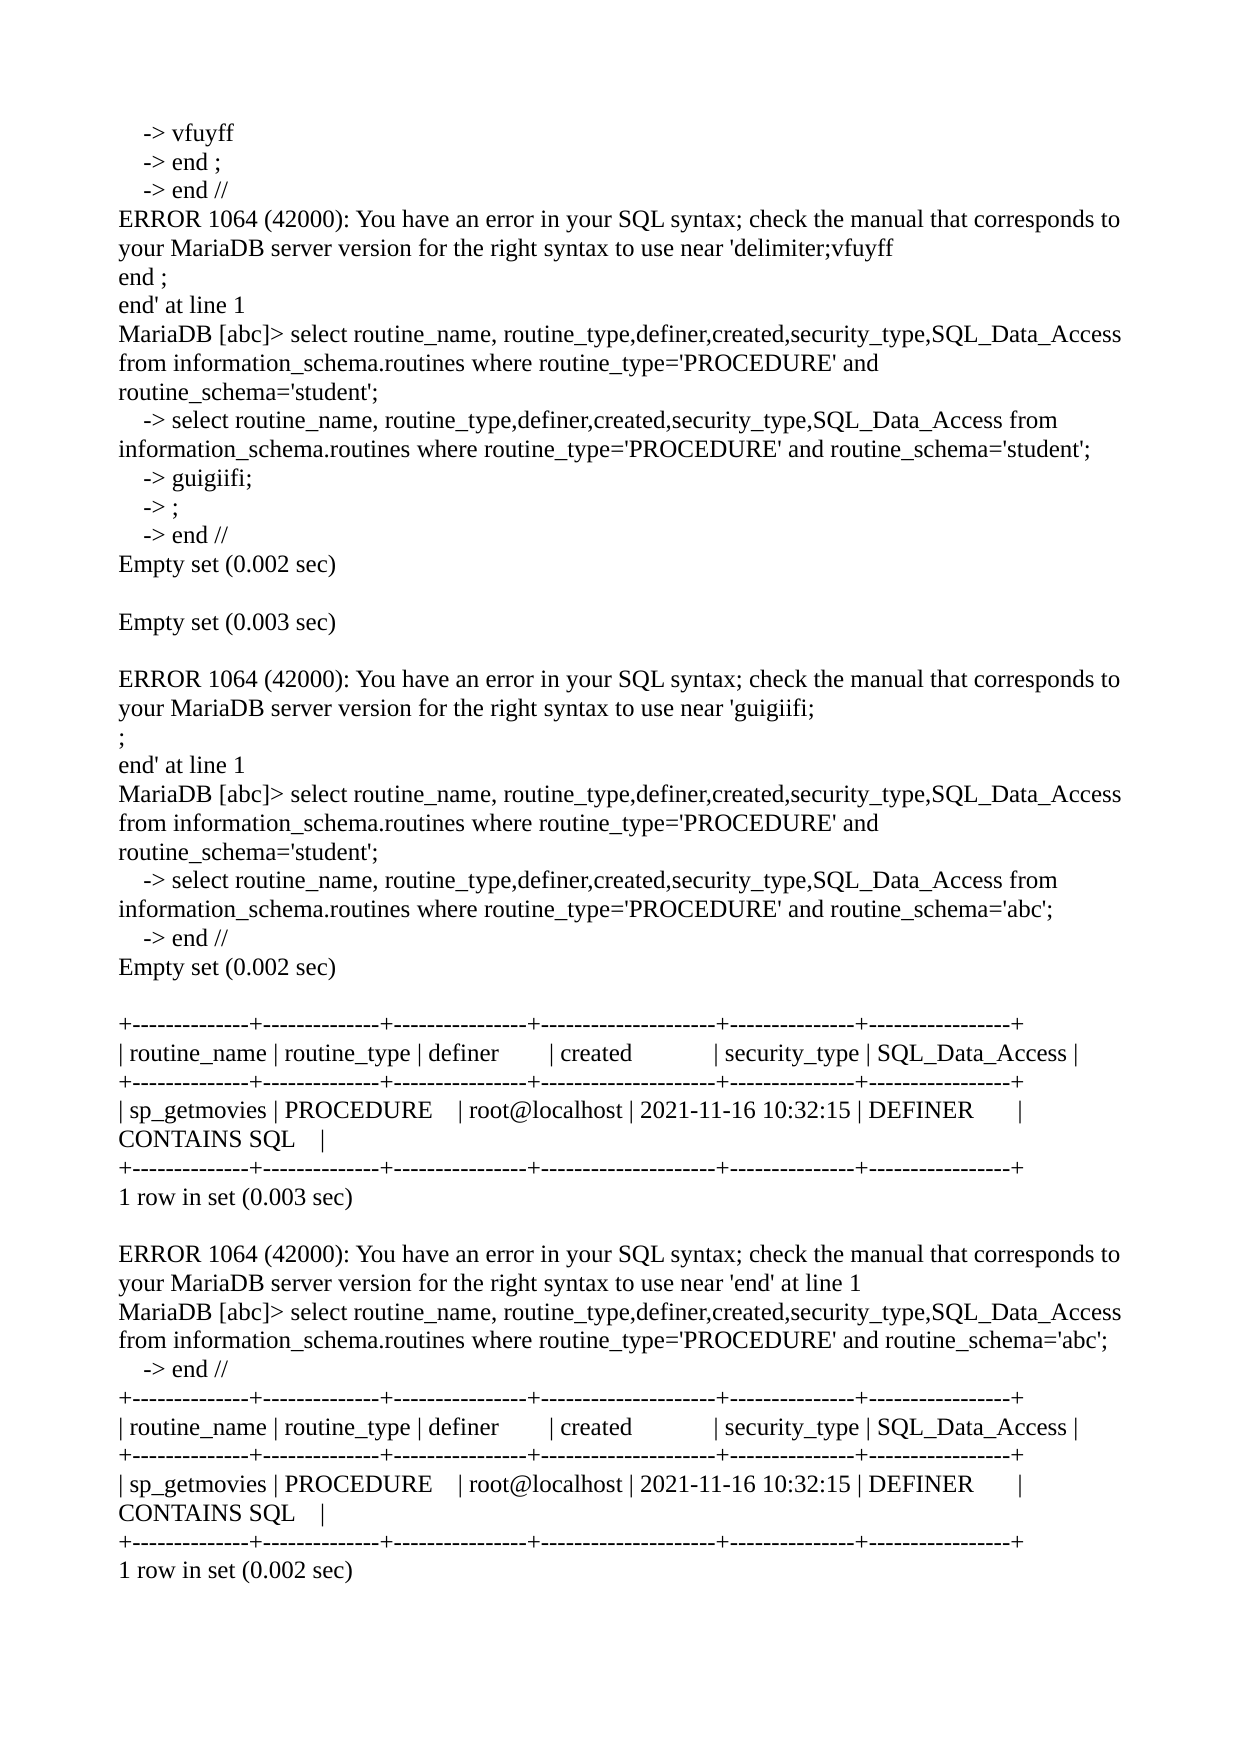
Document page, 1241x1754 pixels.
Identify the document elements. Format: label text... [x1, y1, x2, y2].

text ERROR 1064 (42000): You have an error in your SQL syntax; check the manual that corresponds to your MariaDB server version for the right syntax to use near 'end' at line 1 [118, 1239, 1122, 1297]
text -> vfuyff [118, 118, 1122, 147]
text ; [118, 722, 1122, 751]
text 1 row in set (0.002 sec) [118, 1556, 1122, 1584]
text +--------------+--------------+----------------+---------------------+---------------+-----------------+ [118, 1527, 1122, 1556]
text MariaDB [abc]> select routine_name, routine_type,definer,created,security_type,SQL_Data_Access from information_schema.routines where routine_type='PROCEDURE' and routine_schema='student'; [118, 319, 1122, 406]
text +--------------+--------------+----------------+---------------------+---------------+-----------------+ [118, 1441, 1122, 1469]
text Empty set (0.002 sec) [118, 549, 1122, 578]
text -> guigiifi; [118, 463, 1122, 492]
text MariaDB [abc]> select routine_name, routine_type,definer,created,security_type,SQL_Data_Access from information_schema.routines where routine_type='PROCEDURE' and routine_schema='abc'; [118, 1297, 1122, 1354]
text -> select routine_name, routine_type,definer,created,security_type,SQL_Data_Access from information_schema.routines where routine_type='PROCEDURE' and routine_schema='abc'; [118, 866, 1122, 923]
text -> end // [118, 923, 1122, 952]
text end' at line 1 [118, 751, 1122, 779]
text ERROR 1064 (42000): You have an error in your SQL syntax; check the manual that corresponds to your MariaDB server version for the right syntax to use near 'delimiter;vfuyff [118, 204, 1122, 262]
text +--------------+--------------+----------------+---------------------+---------------+-----------------+ [118, 1383, 1122, 1412]
text +--------------+--------------+----------------+---------------------+---------------+-----------------+ [118, 1153, 1122, 1182]
text end' at line 1 [118, 291, 1122, 319]
text -> end ; [118, 147, 1122, 176]
text | routine_name | routine_type | definer | created | security_type | SQL_Data_Access | [118, 1412, 1122, 1441]
text | sp_getmovies | PROCEDURE | root@localhost | 2021-11-16 10:32:15 | DEFINER | CONTAINS SQL | [118, 1096, 1122, 1153]
text +--------------+--------------+----------------+---------------------+---------------+-----------------+ [118, 1009, 1122, 1038]
text ERROR 1064 (42000): You have an error in your SQL syntax; check the manual that corresponds to your MariaDB server version for the right syntax to use near 'guigiifi; [118, 664, 1122, 722]
text -> end // [118, 1354, 1122, 1383]
text MariaDB [abc]> select routine_name, routine_type,definer,created,security_type,SQL_Data_Access from information_schema.routines where routine_type='PROCEDURE' and routine_schema='student'; [118, 779, 1122, 866]
text +--------------+--------------+----------------+---------------------+---------------+-----------------+ [118, 1067, 1122, 1096]
text Empty set (0.003 sec) [118, 607, 1122, 636]
text end ; [118, 262, 1122, 291]
text -> ; [118, 492, 1122, 521]
text -> end // [118, 176, 1122, 204]
text | routine_name | routine_type | definer | created | security_type | SQL_Data_Access | [118, 1038, 1122, 1067]
text -> end // [118, 521, 1122, 549]
text | sp_getmovies | PROCEDURE | root@localhost | 2021-11-16 10:32:15 | DEFINER | CONTAINS SQL | [118, 1469, 1122, 1527]
text Empty set (0.002 sec) [118, 952, 1122, 981]
text 1 row in set (0.003 sec) [118, 1182, 1122, 1211]
text -> select routine_name, routine_type,definer,created,security_type,SQL_Data_Access from information_schema.routines where routine_type='PROCEDURE' and routine_schema='student'; [118, 406, 1122, 463]
